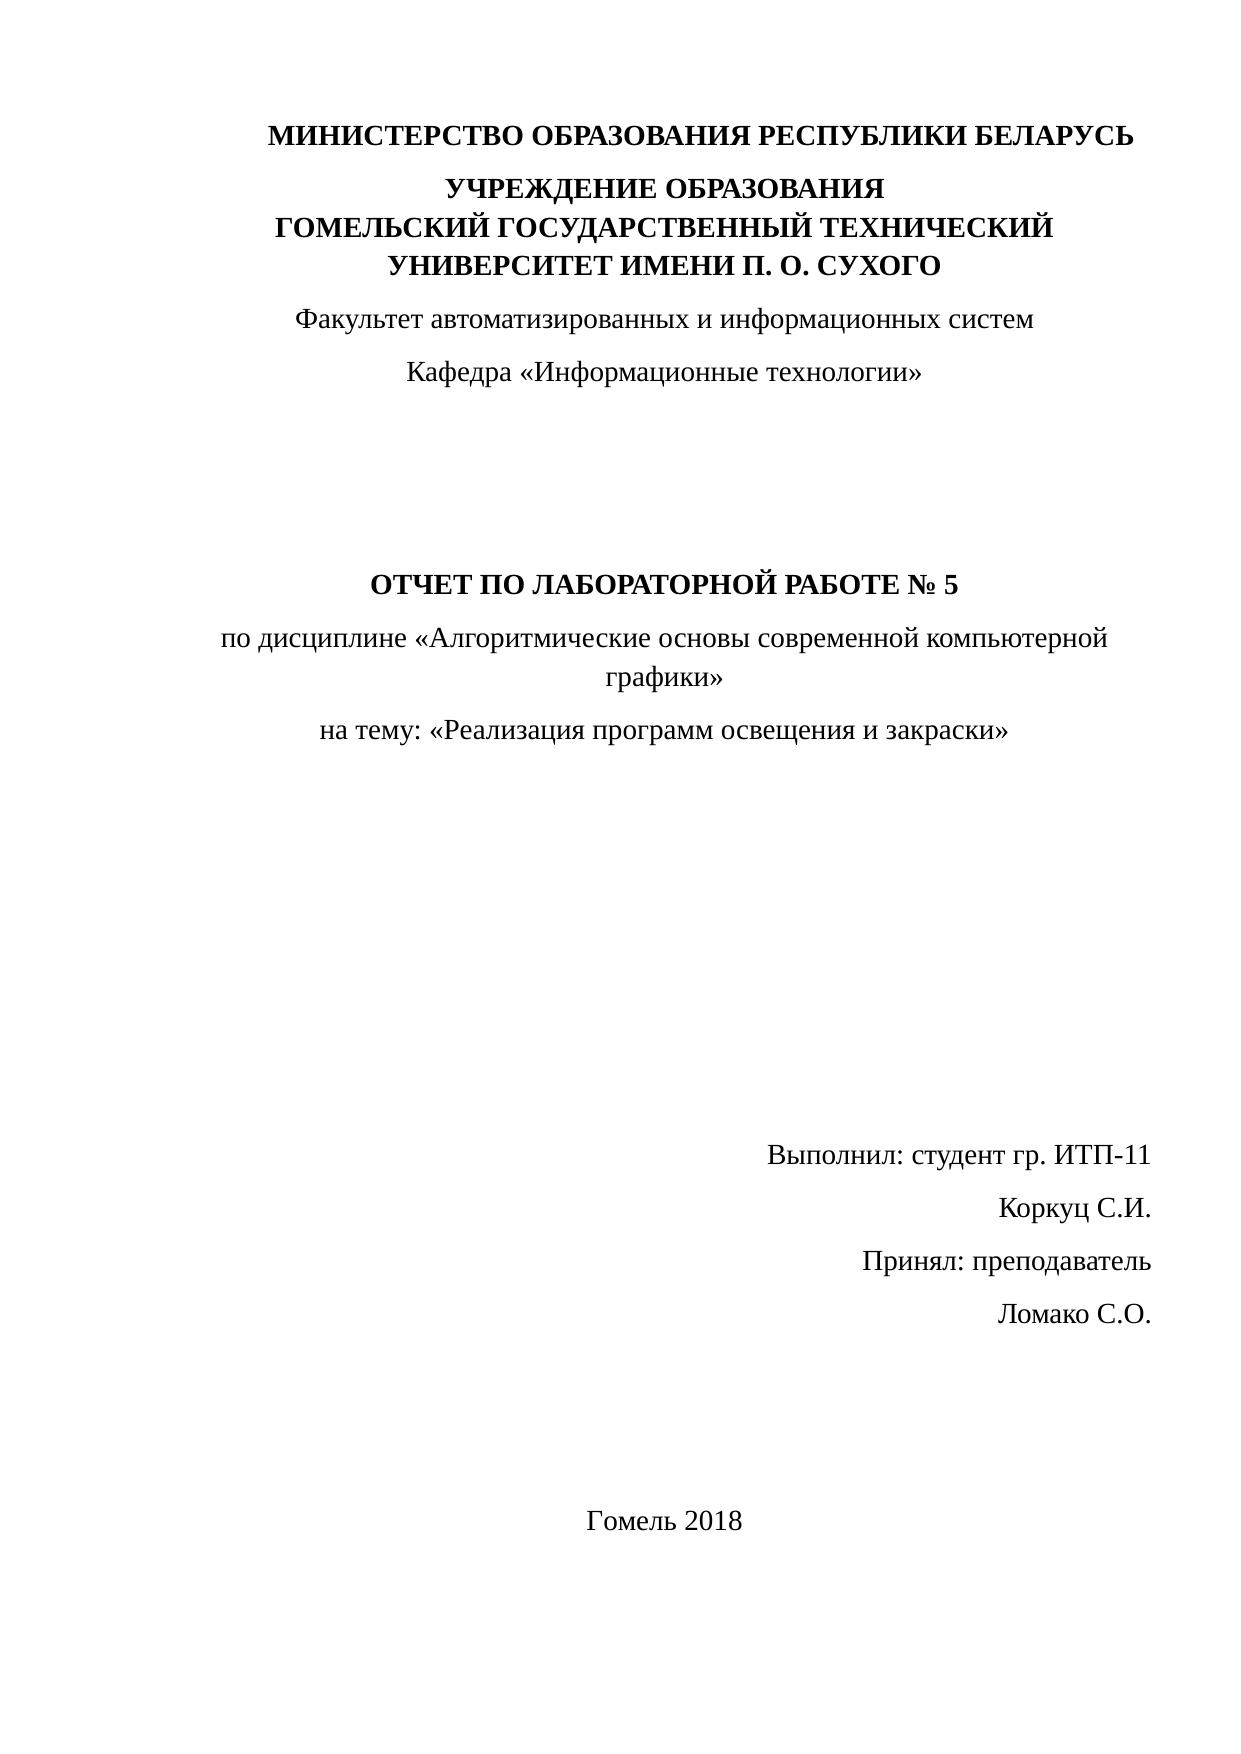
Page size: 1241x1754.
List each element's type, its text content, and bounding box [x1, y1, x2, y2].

text Выполнил: студент гр. ИТП-11 [664, 1137, 1152, 1170]
text Ломако С.О. [664, 1296, 1152, 1330]
text ОТЧЕТ ПО ЛАБОРАТОРНОЙ РАБОТЕ № 5 [177, 567, 1152, 601]
text УЧРЕЖДЕНИЕ ОБРАЗОВАНИЯ ГОМЕЛЬСКИЙ ГОСУДАРСТВЕННЫЙ ТЕХНИЧЕСКИЙ УНИВЕРСИТЕТ ИМЕНИ П. О. СУХОГО [177, 171, 1152, 282]
text Принял: преподаватель [664, 1243, 1152, 1277]
text Гомель 2018 [177, 1503, 1152, 1537]
text Факультет автоматизированных и информационных систем [177, 301, 1152, 335]
text Коркуц С.И. [664, 1190, 1152, 1223]
text на тему: «Реализация программ освещения и закраски» [177, 712, 1152, 745]
text по дисциплине «Алгоритмические основы современной компьютерной графики» [177, 620, 1152, 692]
text Кафедра «Информационные технологии» [177, 354, 1152, 388]
text МИНИСТЕРСТВО ОБРАЗОВАНИЯ РЕСПУБЛИКИ БЕЛАРУСЬ [177, 118, 1152, 152]
